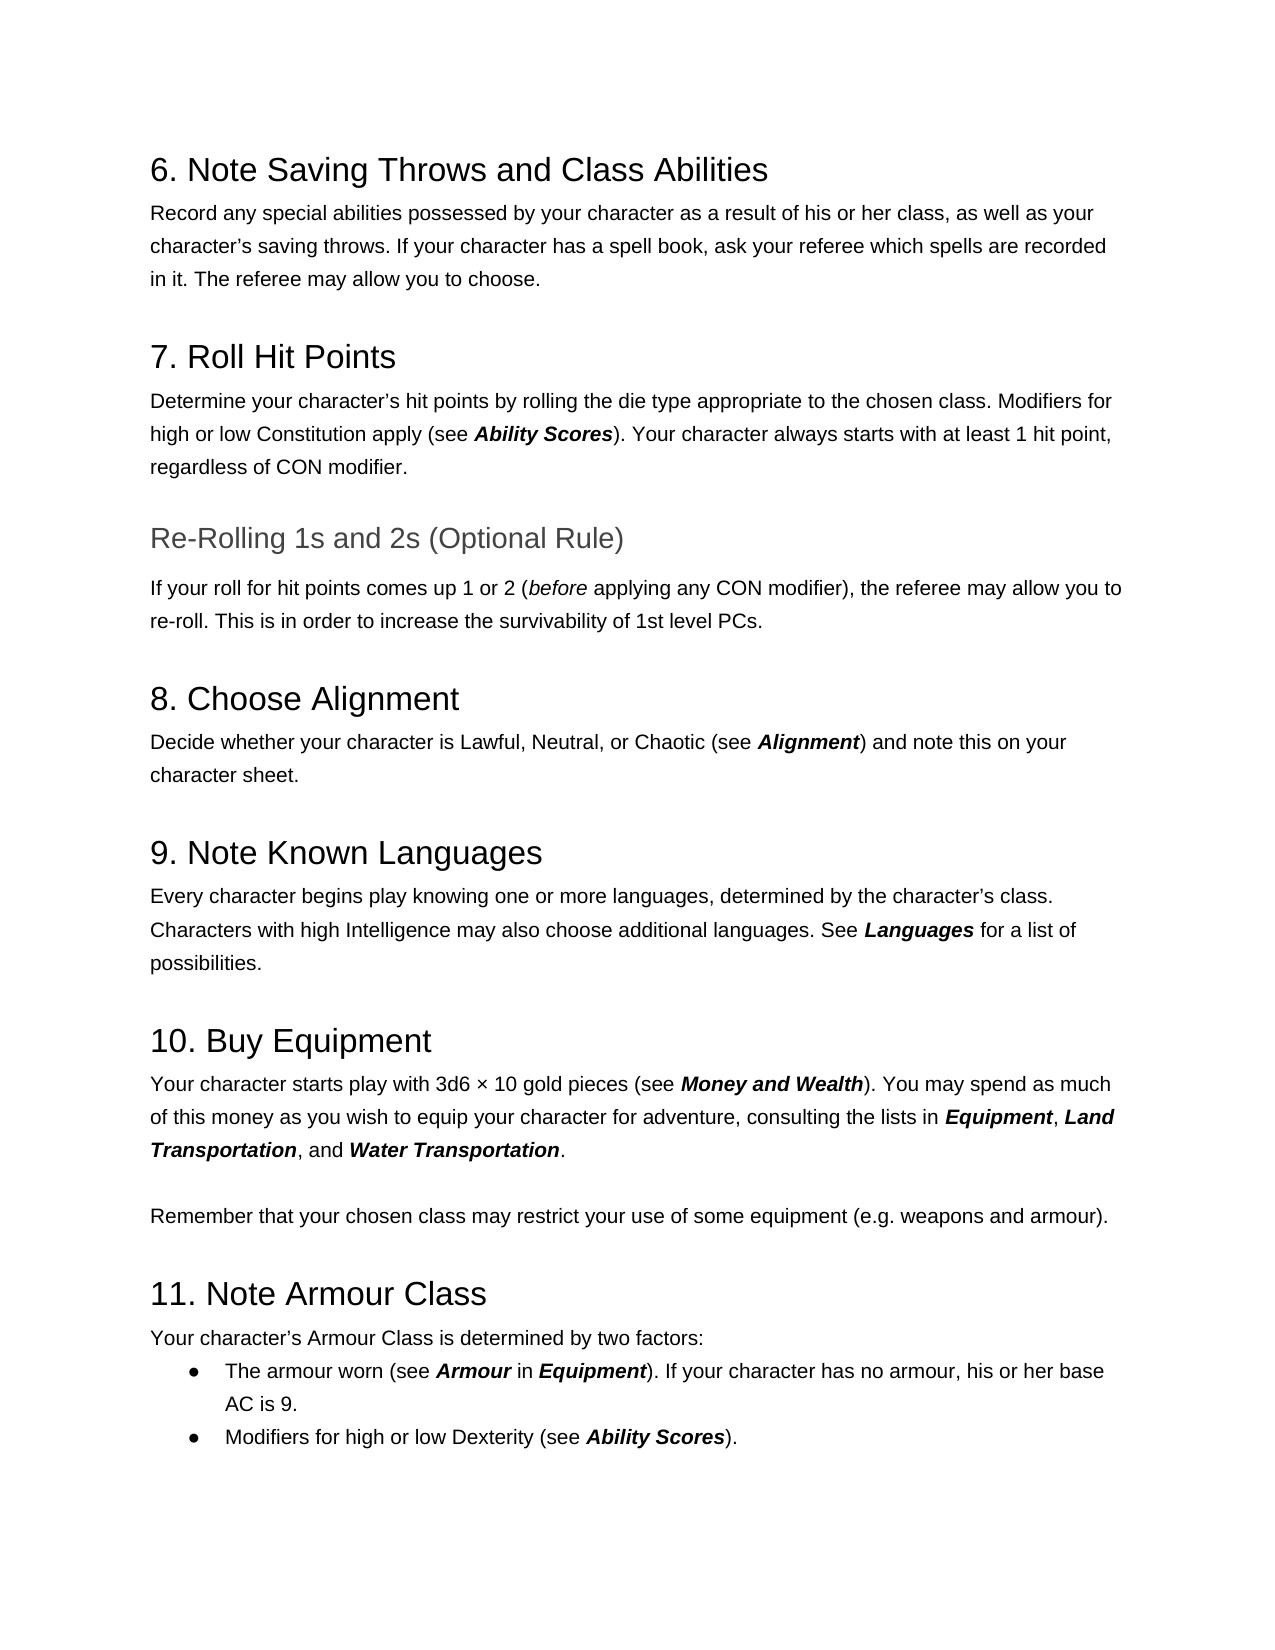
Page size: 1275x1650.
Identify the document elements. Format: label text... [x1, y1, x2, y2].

subtitle 11. Note Armour Class [150, 1274, 1125, 1313]
list The armour worn (see Armour in Equipment). If your character has no armour, his or her base AC is 9. [187, 1358, 1125, 1415]
text Your character starts play with 3d6 × 10 gold pieces (see Money and Wealth). You may spend as much of this money as you wish to equip your character for adventure, consulting the lists in Equipment, Land Transportation, and Water Transportation. [150, 1072, 1125, 1162]
text Every character begins play knowing one or more languages, determined by the character’s class. Characters with high Intelligence may also choose additional languages. See Languages for a list of possibilities. [150, 884, 1125, 974]
list Modifiers for high or low Dexterity (see Ability Scores). [187, 1424, 1125, 1448]
subtitle 6. Note Saving Throws and Class Abilities [150, 150, 1125, 188]
text Remember that your chosen class may restrict your use of some equipment (e.g. weapons and armour). [150, 1204, 1125, 1228]
text Your character’s Armour Class is determined by two factors: [150, 1325, 1125, 1349]
text If your roll for hit points comes up 1 or 2 (before applying any CON modifier), the referee may allow you to re-roll. This is in order to increase the survivability of 1st level PCs. [150, 575, 1125, 632]
text Record any special abilities possessed by your character as a result of his or her class, as well as your character’s saving throws. If your character has a spell book, ask your referee which spells are recorded in it. The referee may allow you to choose. [150, 201, 1125, 291]
subtitle Re-Rolling 1s and 2s (Optional Rule) [150, 521, 1125, 554]
subtitle 10. Buy Equipment [150, 1021, 1125, 1059]
text Determine your character’s hit points by rolling the die type appropriate to the chosen class. Modifiers for high or low Constitution apply (see Ability Scores). Your character always starts with at least 1 hit point, regardless of CON modifier. [150, 388, 1125, 478]
text Decide whether your character is Lawful, Neutral, or Chaotic (see Alignment) and note this on your character sheet. [150, 730, 1125, 787]
subtitle 9. Note Known Languages [150, 833, 1125, 872]
subtitle 7. Roll Hit Points [150, 337, 1125, 376]
subtitle 8. Choose Alignment [150, 679, 1125, 717]
